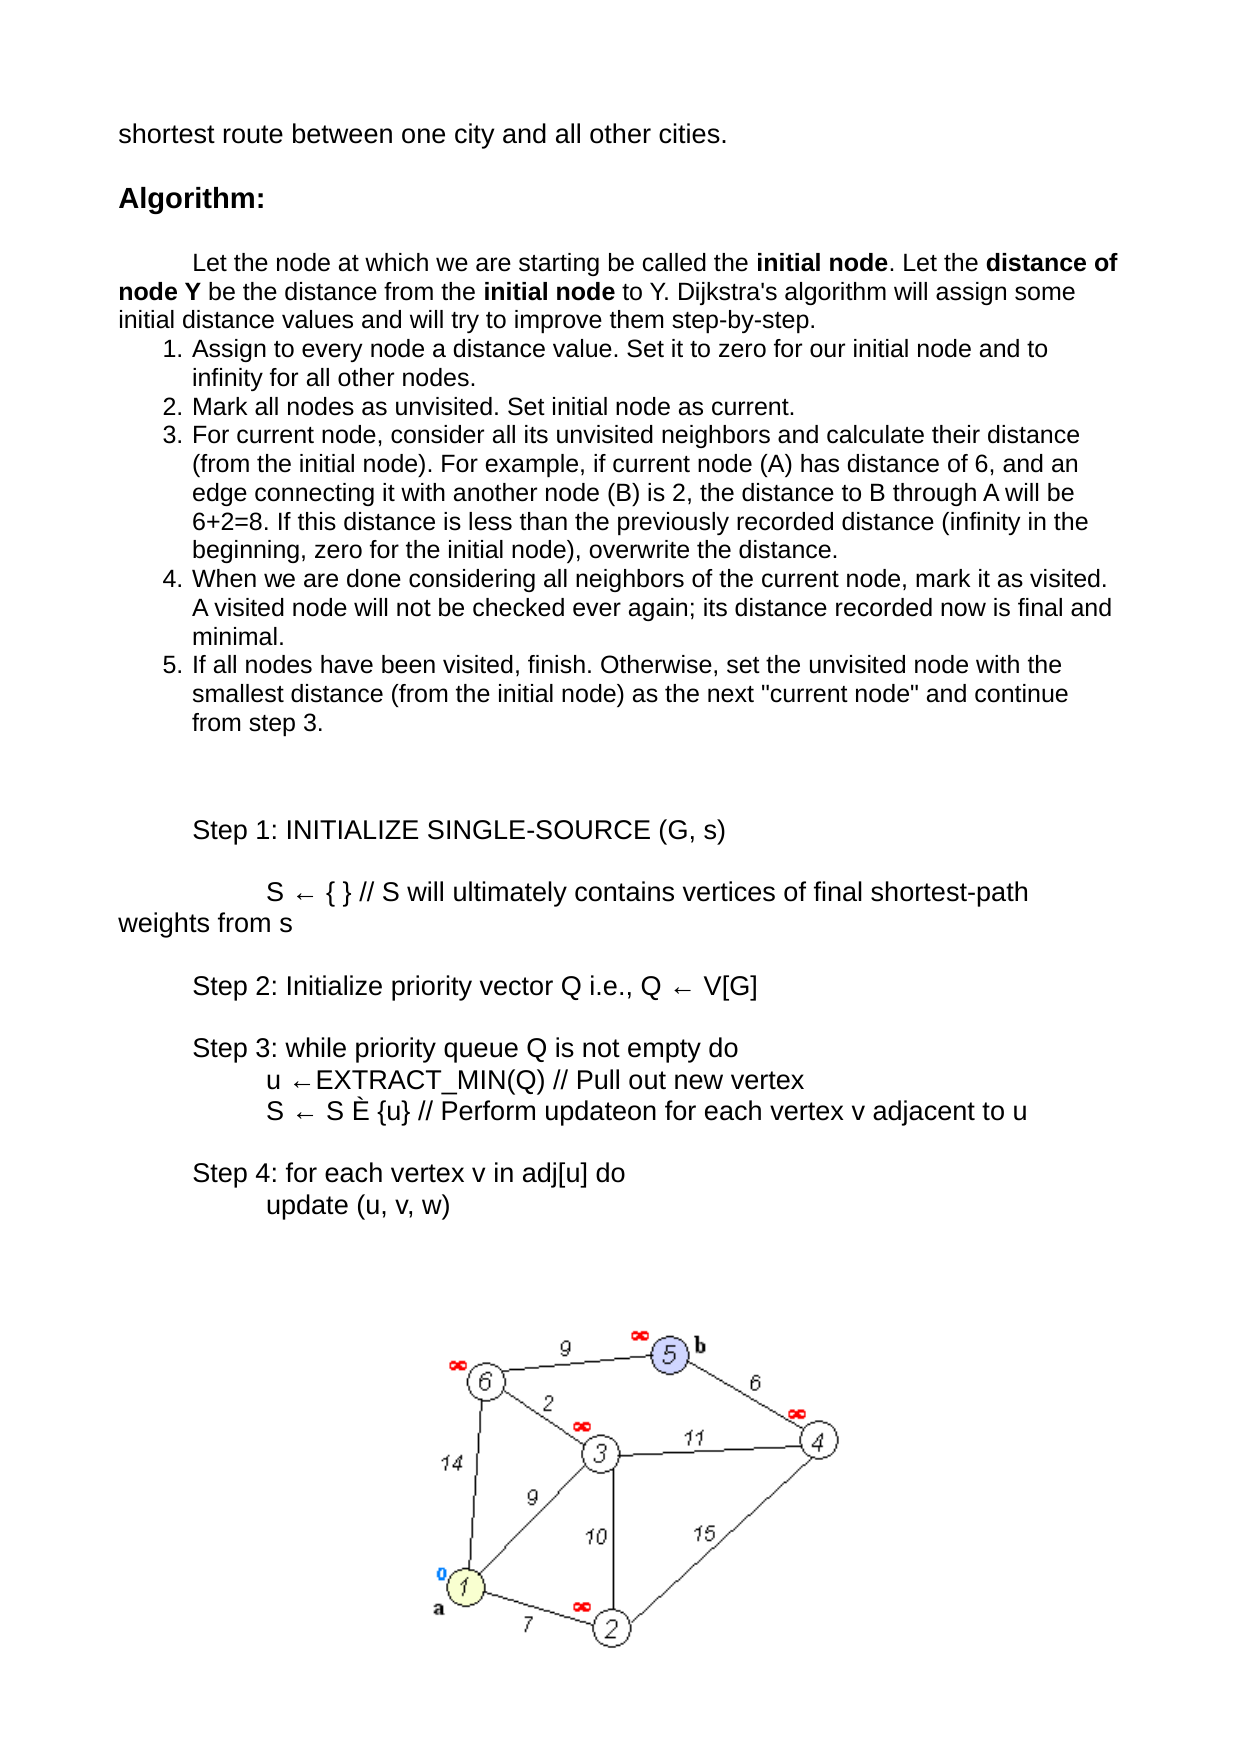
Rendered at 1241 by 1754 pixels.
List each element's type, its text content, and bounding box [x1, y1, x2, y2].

text S ← S È {u} // Perform updateon for each vertex v adjacent to u [118, 1095, 1122, 1126]
text shortest route between one city and all other cities. [118, 118, 1122, 149]
list When we are done considering all neighbors of the current node, mark it as visited. A visited node will not be checked ever again; its distance recorded now is final and minimal. [162, 564, 1122, 650]
list If all nodes have been visited, finish. Otherwise, set the unvisited node with the smallest distance (from the initial node) as the next "current node" and continue from step 3. [162, 650, 1122, 736]
text Step 4: for each vertex v in adj[u] do [118, 1157, 1122, 1189]
text S ← { } // S will ultimately contains vertices of final shortest-path weights from s [118, 876, 1122, 939]
text update (u, v, w) [118, 1189, 1122, 1220]
list Assign to every node a distance value. Set it to zero for our initial node and to infinity for all other nodes. [162, 334, 1122, 391]
text Step 3: while priority queue Q is not empty do [118, 1032, 1122, 1064]
text u ←EXTRACT_MIN(Q) // Pull out new vertex [118, 1064, 1122, 1095]
text Let the node at which we are starting be called the initial node. Let the distance of node Y be the distance from the initial node to Y. Dijkstra's algorithm will assign some initial distance values and will try to improve them step-by-step. [118, 248, 1122, 334]
text Step 1: INITIALIZE SINGLE-SOURCE (G, s) [118, 814, 1122, 845]
list Mark all nodes as unvisited. Set initial node as current. [162, 391, 1122, 420]
picture [410, 1312, 853, 1659]
text Step 2: Initialize priority vector Q i.e., Q ← V[G] [118, 970, 1122, 1001]
list For current node, consider all its unvisited neighbors and calculate their distance (from the initial node). For example, if current node (A) has distance of 6, and an edge connecting it with another node (B) is 2, the distance to B through A will be 6+2=8. If this distance is less than the previously recorded distance (infinity in the beginning, zero for the initial node), overwrite the distance. [162, 420, 1122, 564]
text Algorithm: [118, 181, 1122, 214]
